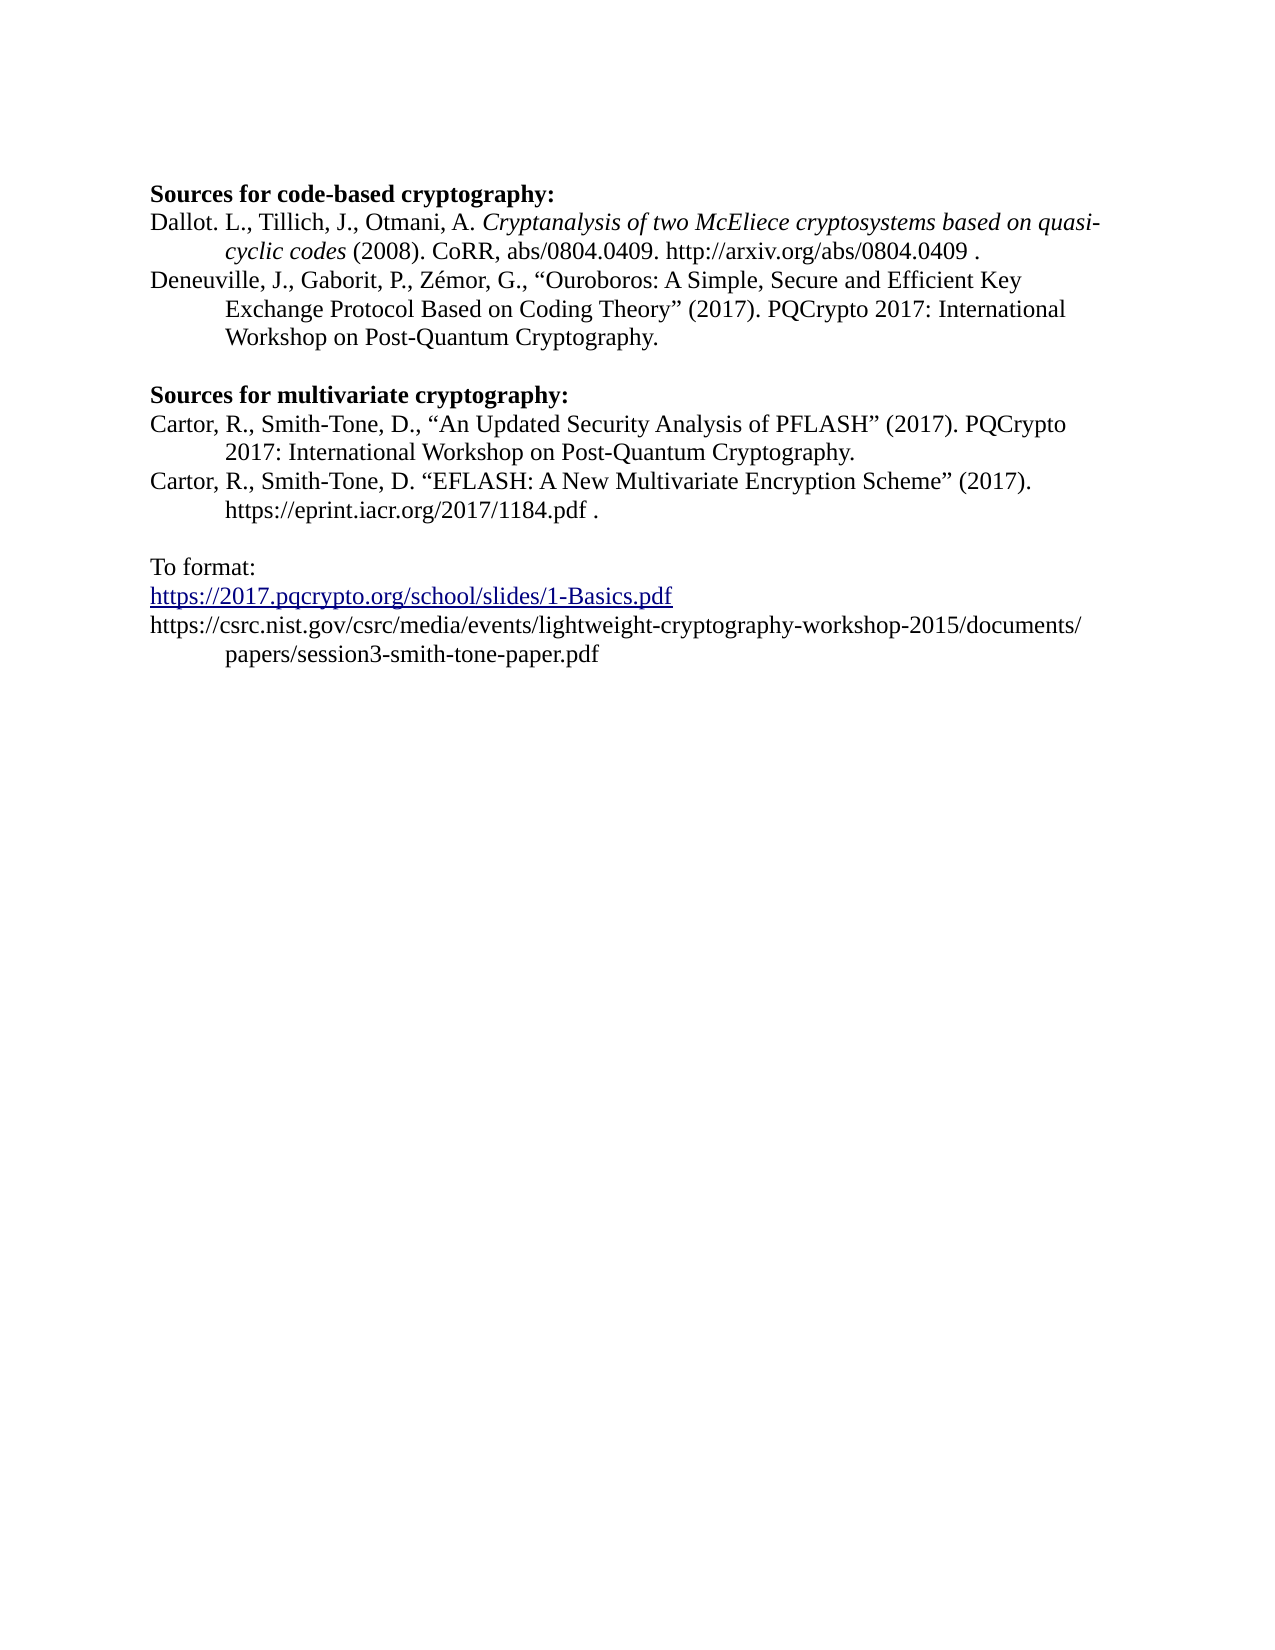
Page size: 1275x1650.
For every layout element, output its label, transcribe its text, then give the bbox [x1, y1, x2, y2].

text Sources for multivariate cryptography: [150, 380, 1125, 409]
text Cartor, R., Smith-Tone, D. “EFLASH: A New Multivariate Encryption Scheme” (2017). https://eprint.iacr.org/2017/1184.pdf . [150, 466, 1125, 524]
text https://2017.pqcrypto.org/school/slides/1-Basics.pdf [150, 581, 1125, 610]
text Dallot. L., Tillich, J., Otmani, A. Cryptanalysis of two McEliece cryptosystems based on quasi-cyclic codes (2008). CoRR, abs/0804.0409. http://arxiv.org/abs/0804.0409 . [150, 207, 1125, 265]
text Deneuville, J., Gaborit, P., Zémor, G., “Ouroboros: A Simple, Secure and Efficient Key Exchange Protocol Based on Coding Theory” (2017). PQCrypto 2017: International Workshop on Post-Quantum Cryptography. [150, 265, 1125, 351]
text To format: [150, 552, 1125, 581]
text Cartor, R., Smith-Tone, D., “An Updated Security Analysis of PFLASH” (2017). PQCrypto 2017: International Workshop on Post-Quantum Cryptography. [150, 409, 1125, 466]
text https://csrc.nist.gov/csrc/media/events/lightweight-cryptography-workshop-2015/documents/papers/session3-smith-tone-paper.pdf [150, 610, 1125, 667]
text Sources for code-based cryptography: [150, 179, 1125, 207]
